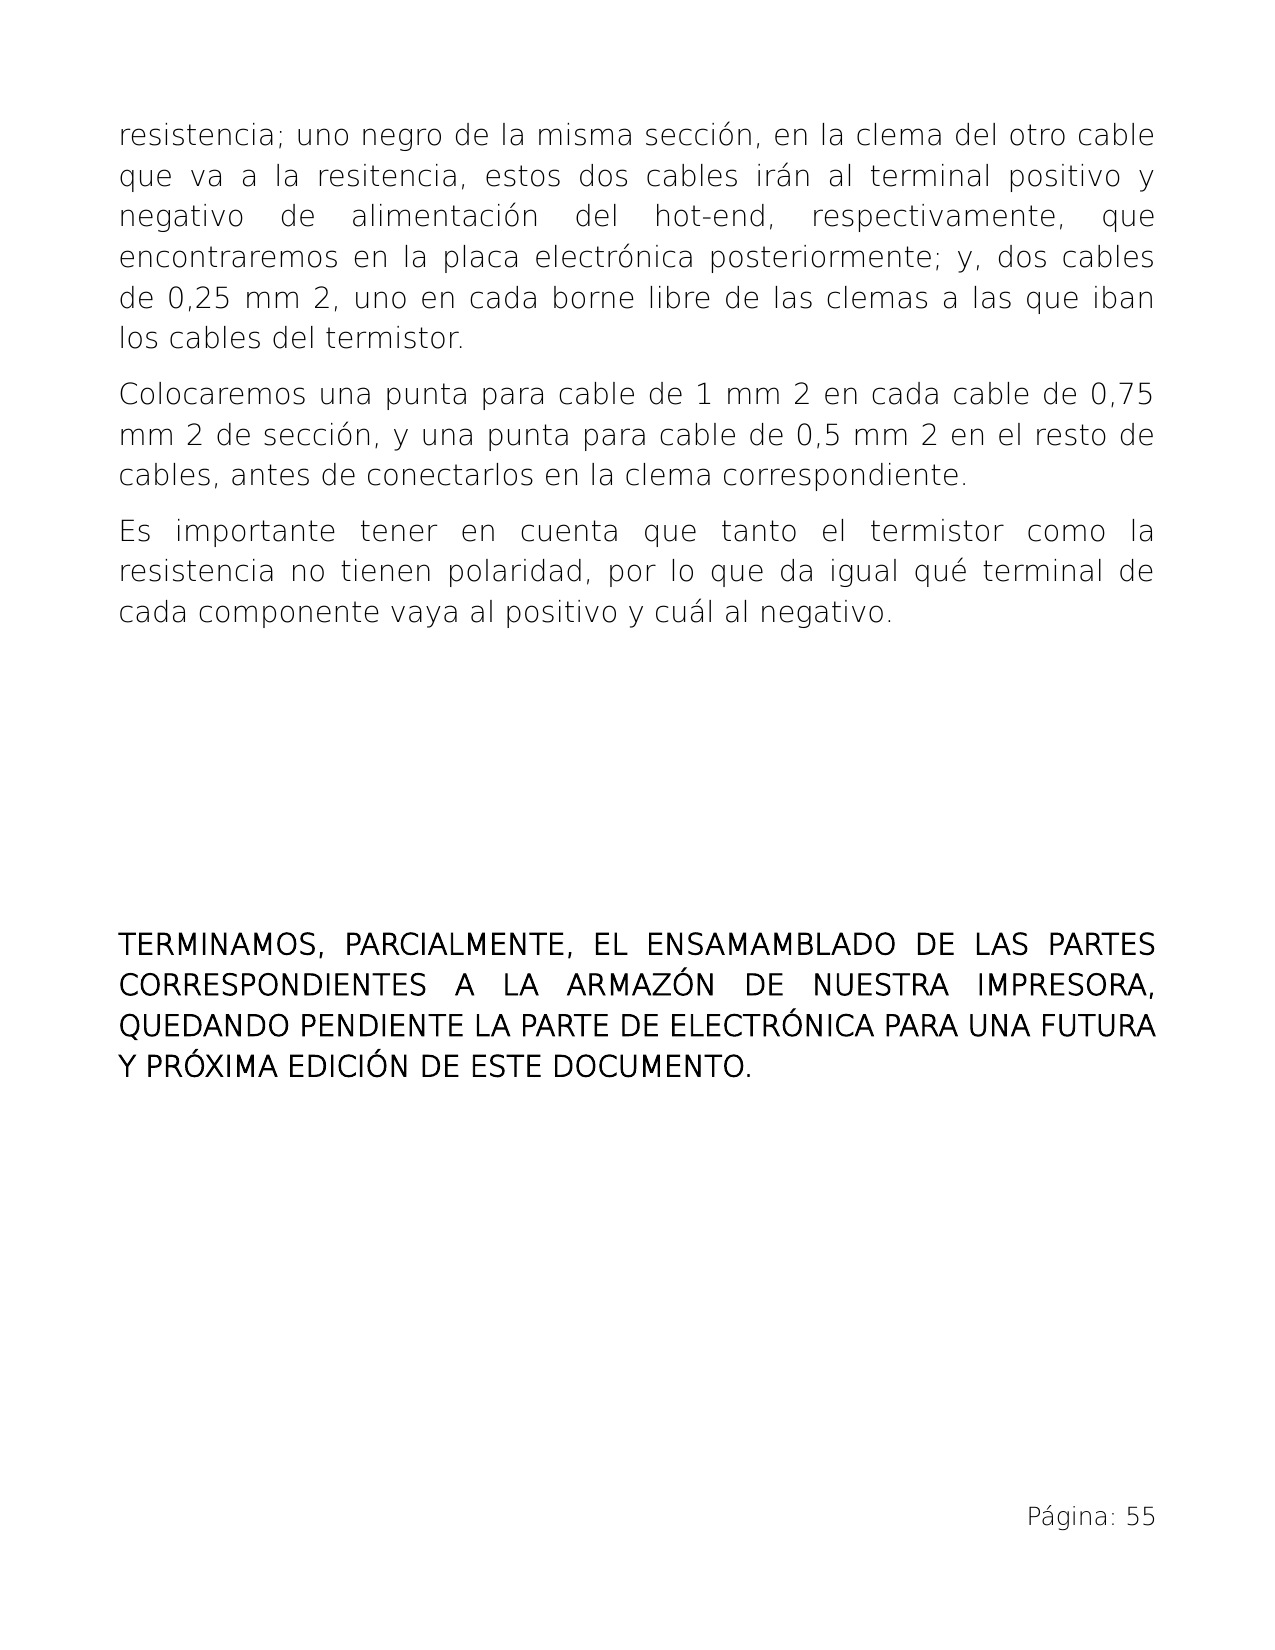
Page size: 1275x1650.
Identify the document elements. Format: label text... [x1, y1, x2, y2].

text Es importante tener en cuenta que tanto el termistor como la resistencia no tienen polaridad, por lo que da igual qué terminal de cada componente vaya al positivo y cuál al negativo. [118, 514, 1157, 629]
text TERMINAMOS, PARCIALMENTE, EL ENSAMAMBLADO DE LAS PARTES CORRESPONDIENTES A LA ARMAZÓN DE NUESTRA IMPRESORA, QUEDANDO PENDIENTE LA PARTE DE ELECTRÓNICA PARA UNA FUTURA Y PRÓXIMA EDICIÓN DE ESTE DOCUMENTO. [118, 927, 1157, 1083]
text Colocaremos una punta para cable de 1 mm 2 en cada cable de 0,75 mm 2 de sección, y una punta para cable de 0,5 mm 2 en el resto de cables, antes de conectarlos en la clema correspondiente. [118, 377, 1157, 492]
text resistencia; uno negro de la misma sección, en la clema del otro cable que va a la resitencia, estos dos cables irán al terminal positivo y negativo de alimentación del hot-end, respectivamente, que encontraremos en la placa electrónica posteriormente; y, dos cables de 0,25 mm 2, uno en cada borne libre de las clemas a las que iban los cables del termistor. [118, 118, 1157, 356]
